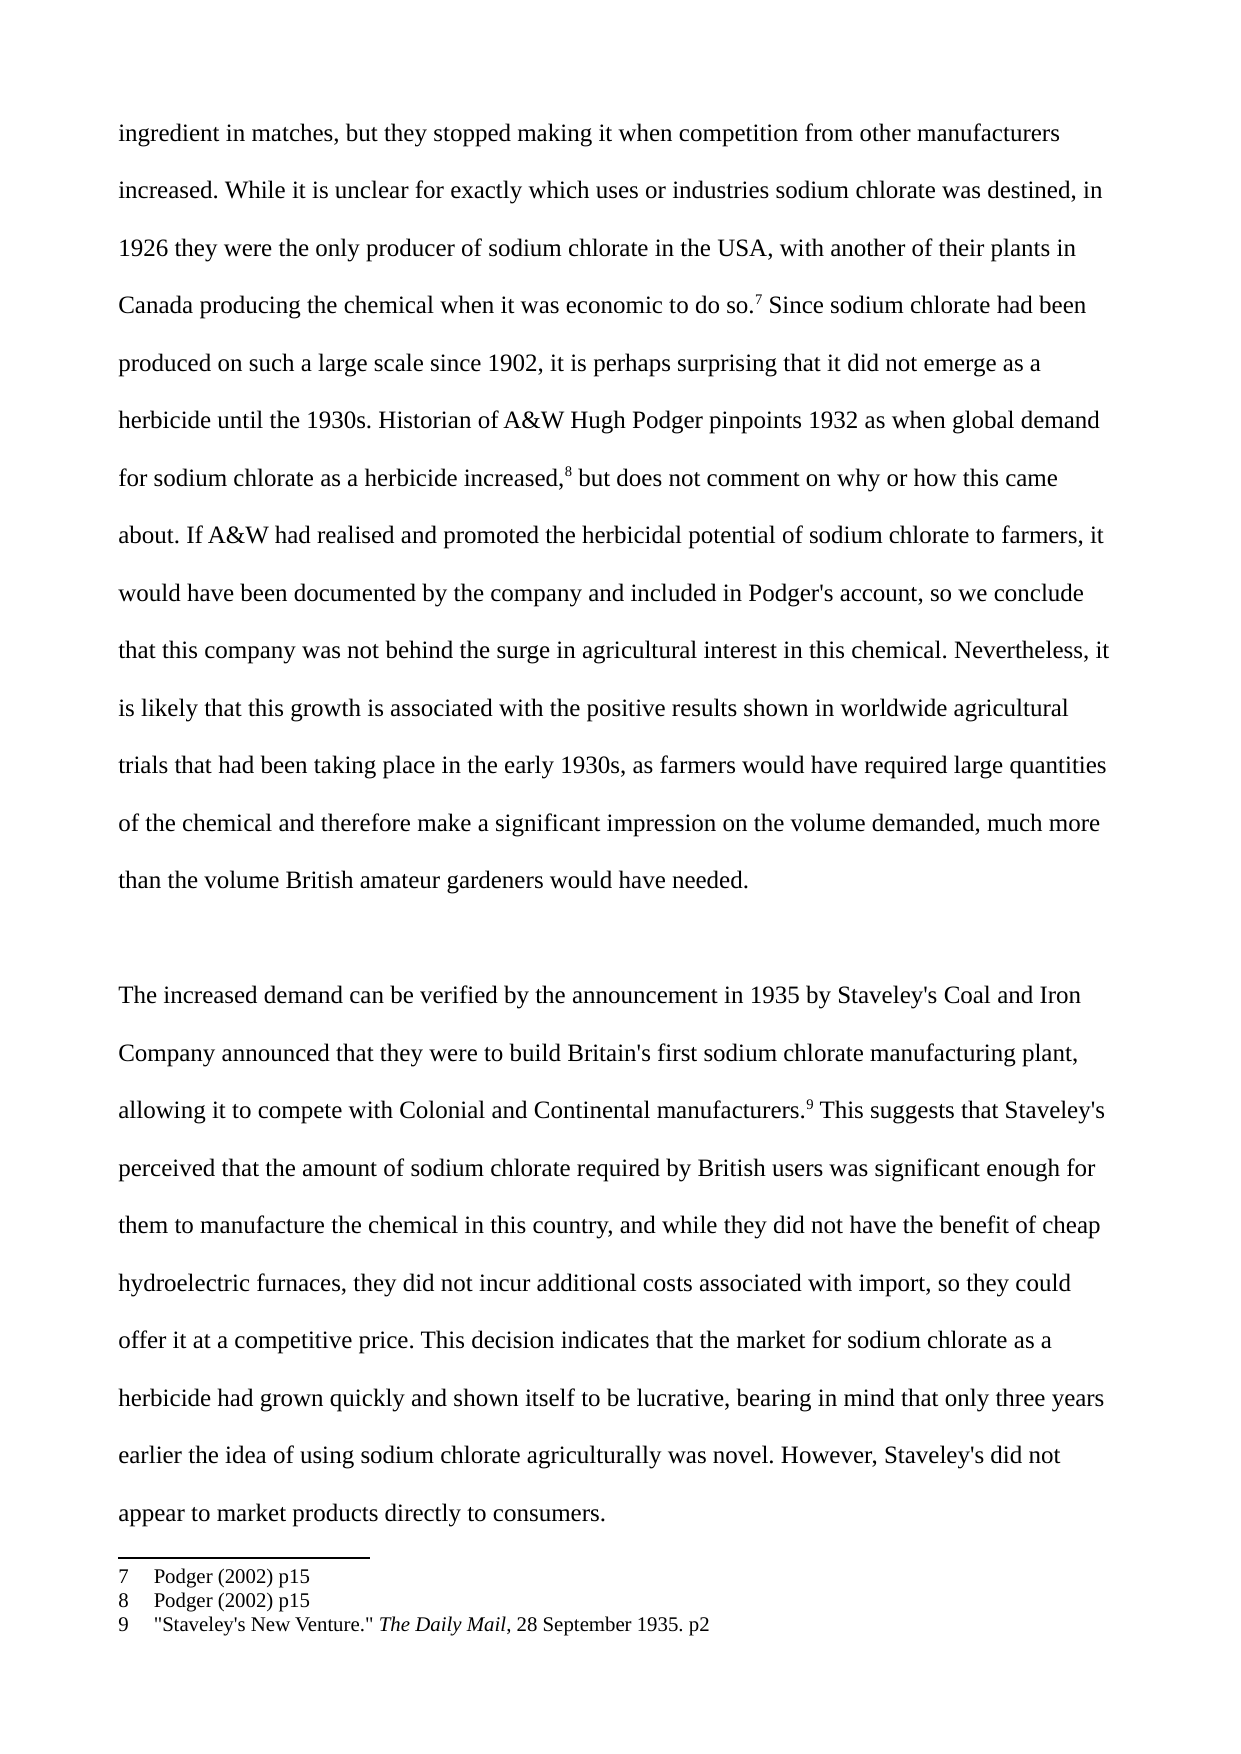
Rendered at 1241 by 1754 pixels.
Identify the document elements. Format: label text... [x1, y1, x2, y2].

text ingredient in matches, but they stopped making it when competition from other manufacturers increased. While it is unclear for exactly which uses or industries sodium chlorate was destined, in 1926 they were the only producer of sodium chlorate in the USA, with another of their plants in Canada producing the chemical when it was economic to do so. Since sodium chlorate had been produced on such a large scale since 1902, it is perhaps surprising that it did not emerge as a herbicide until the 1930s. Historian of A&W Hugh Podger pinpoints 1932 as when global demand for sodium chlorate as a herbicide increased, but does not comment on why or how this came about. If A&W had realised and promoted the herbicidal potential of sodium chlorate to farmers, it would have been documented by the company and included in Podger's account, so we conclude that this company was not behind the surge in agricultural interest in this chemical. Nevertheless, it is likely that this growth is associated with the positive results shown in worldwide agricultural trials that had been taking place in the early 1930s, as farmers would have required large quantities of the chemical and therefore make a significant impression on the volume demanded, much more than the volume British amateur gardeners would have needed. [118, 118, 1122, 894]
text Podger (2002) p15 [118, 1588, 1122, 1612]
text "Staveley's New Venture." The Daily Mail, 28 September 1935. p2 [118, 1612, 1122, 1636]
text Podger (2002) p15 [118, 1564, 1122, 1588]
text The increased demand can be verified by the announcement in 1935 by Staveley's Coal and Iron Company announced that they were to build Britain's first sodium chlorate manufacturing plant, allowing it to compete with Colonial and Continental manufacturers. This suggests that Staveley's perceived that the amount of sodium chlorate required by British users was significant enough for them to manufacture the chemical in this country, and while they did not have the benefit of cheap hydroelectric furnaces, they did not incur additional costs associated with import, so they could offer it at a competitive price. This decision indicates that the market for sodium chlorate as a herbicide had grown quickly and shown itself to be lucrative, bearing in mind that only three years earlier the idea of using sodium chlorate agriculturally was novel. However, Staveley's did not appear to market products directly to consumers. [118, 981, 1122, 1527]
